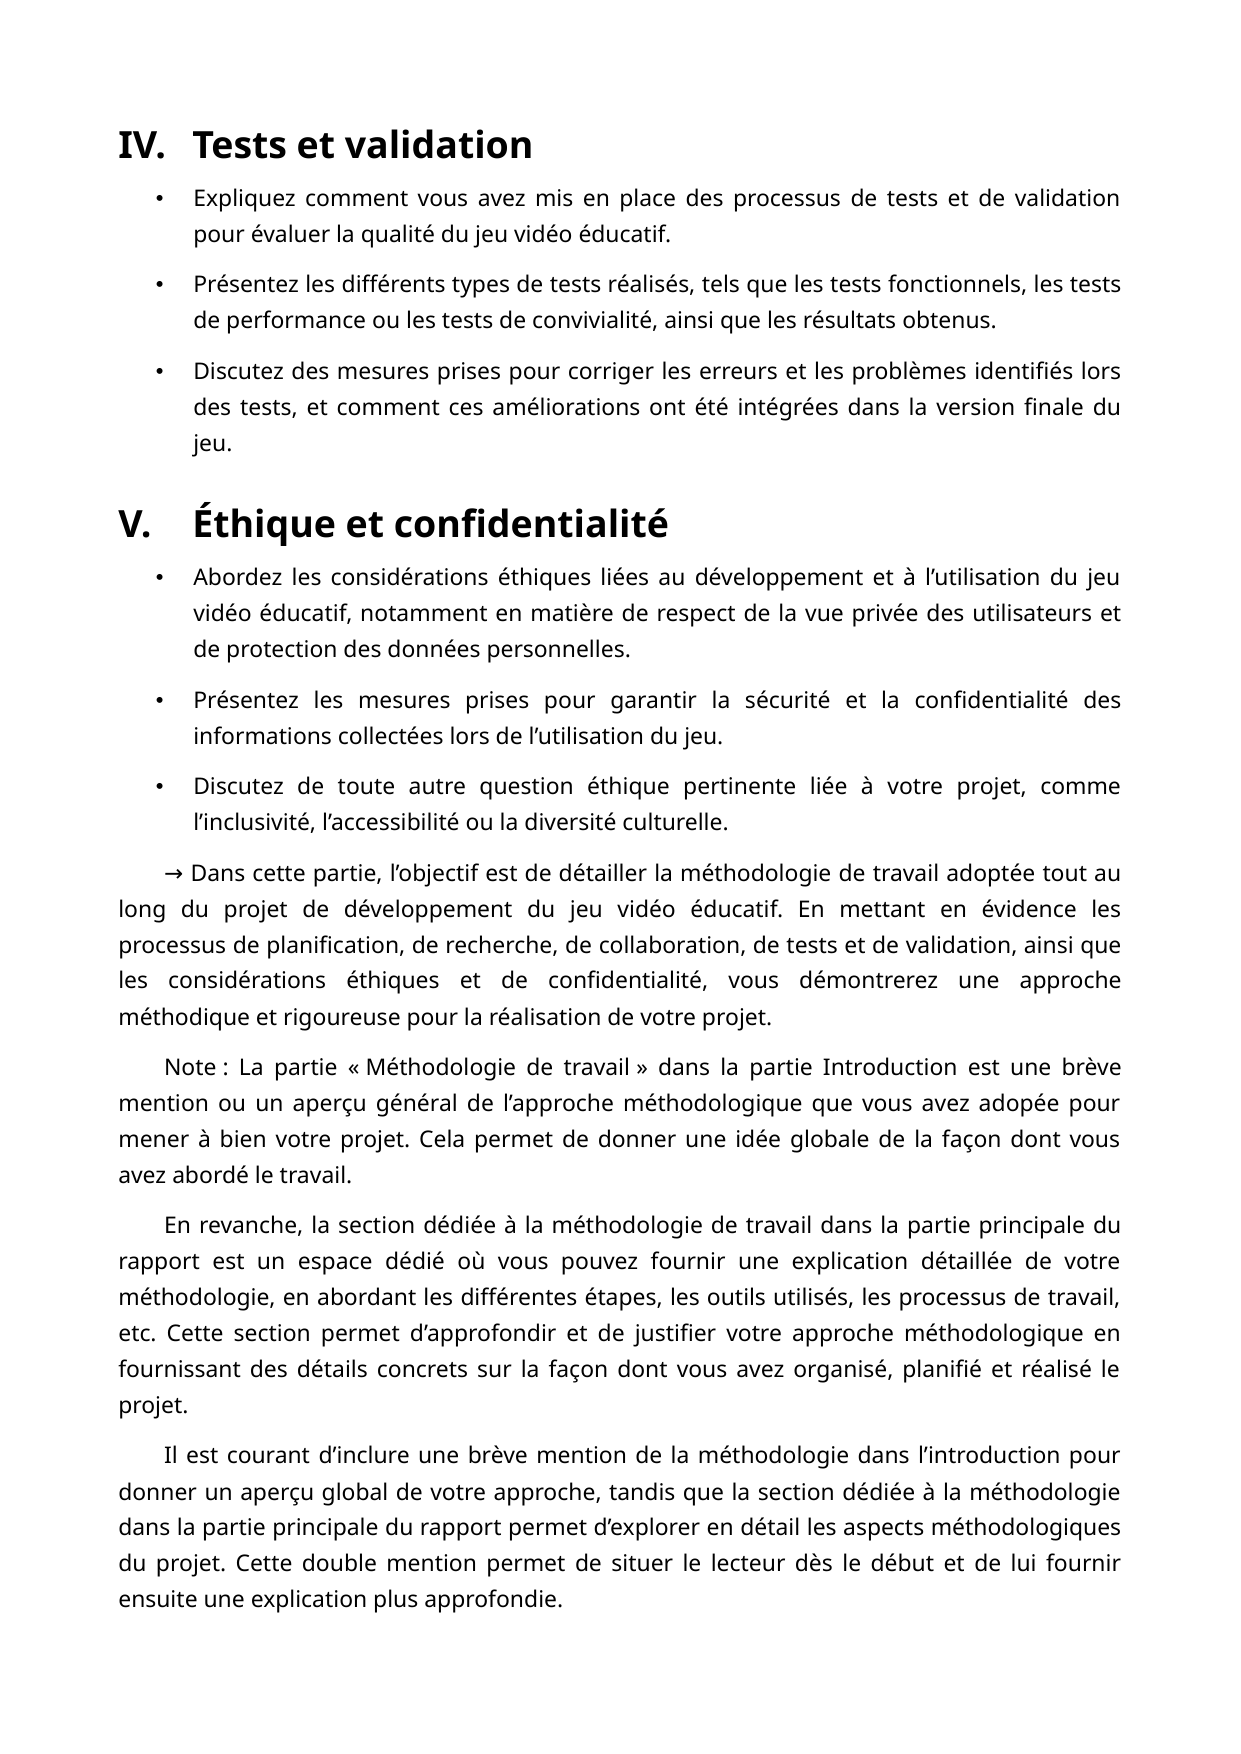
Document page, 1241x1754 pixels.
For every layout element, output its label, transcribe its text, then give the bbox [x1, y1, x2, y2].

text Note : La partie « Méthodologie de travail » dans la partie Introduction est une brève mention ou un aperçu général de l’approche méthodologique que vous avez adopée pour mener à bien votre projet. Cela permet de donner une idée globale de la façon dont vous avez abordé le travail. [118, 1051, 1122, 1190]
text En revanche, la section dédiée à la méthodologie de travail dans la partie principale du rapport est un espace dédié où vous pouvez fournir une explication détaillée de votre méthodologie, en abordant les différentes étapes, les outils utilisés, les processus de travail, etc. Cette section permet d’approfondir et de justifier votre approche méthodologique en fournissant des détails concrets sur la façon dont vous avez organisé, planifié et réalisé le projet. [118, 1209, 1122, 1420]
list Présentez les mesures prises pour garantir la sécurité et la confidentialité des informations collectées lors de l’utilisation du jeu. [156, 684, 1122, 751]
subtitle Tests et validation [118, 118, 1122, 169]
list Discutez des mesures prises pour corriger les erreurs et les problèmes identifiés lors des tests, et comment ces améliorations ont été intégrées dans la version finale du jeu. [156, 354, 1122, 458]
list Abordez les considérations éthiques liées au développement et à l’utilisation du jeu vidéo éducatif, notamment en matière de respect de la vue privée des utilisateurs et de protection des données personnelles. [156, 561, 1122, 664]
subtitle Éthique et confidentialité [118, 498, 1122, 549]
text → Dans cette partie, l’objectif est de détailler la méthodologie de travail adoptée tout au long du projet de développement du jeu vidéo éducatif. En mettant en évidence les processus de planification, de recherche, de collaboration, de tests et de validation, ainsi que les considérations éthiques et de confidentialité, vous démontrerez une approche méthodique et rigoureuse pour la réalisation de votre projet. [118, 857, 1122, 1032]
list Discutez de toute autre question éthique pertinente liée à votre projet, comme l’inclusivité, l’accessibilité ou la diversité culturelle. [156, 770, 1122, 837]
list Expliquez comment vous avez mis en place des processus de tests et de validation pour évaluer la qualité du jeu vidéo éducatif. [156, 182, 1122, 249]
list Présentez les différents types de tests réalisés, tels que les tests fonctionnels, les tests de performance ou les tests de convivialité, ainsi que les résultats obtenus. [156, 268, 1122, 335]
text Il est courant d’inclure une brève mention de la méthodologie dans l’introduction pour donner un aperçu global de votre approche, tandis que la section dédiée à la méthodologie dans la partie principale du rapport permet d’explorer en détail les aspects méthodologiques du projet. Cette double mention permet de situer le lecteur dès le début et de lui fournir ensuite une explication plus approfondie. [118, 1439, 1122, 1614]
